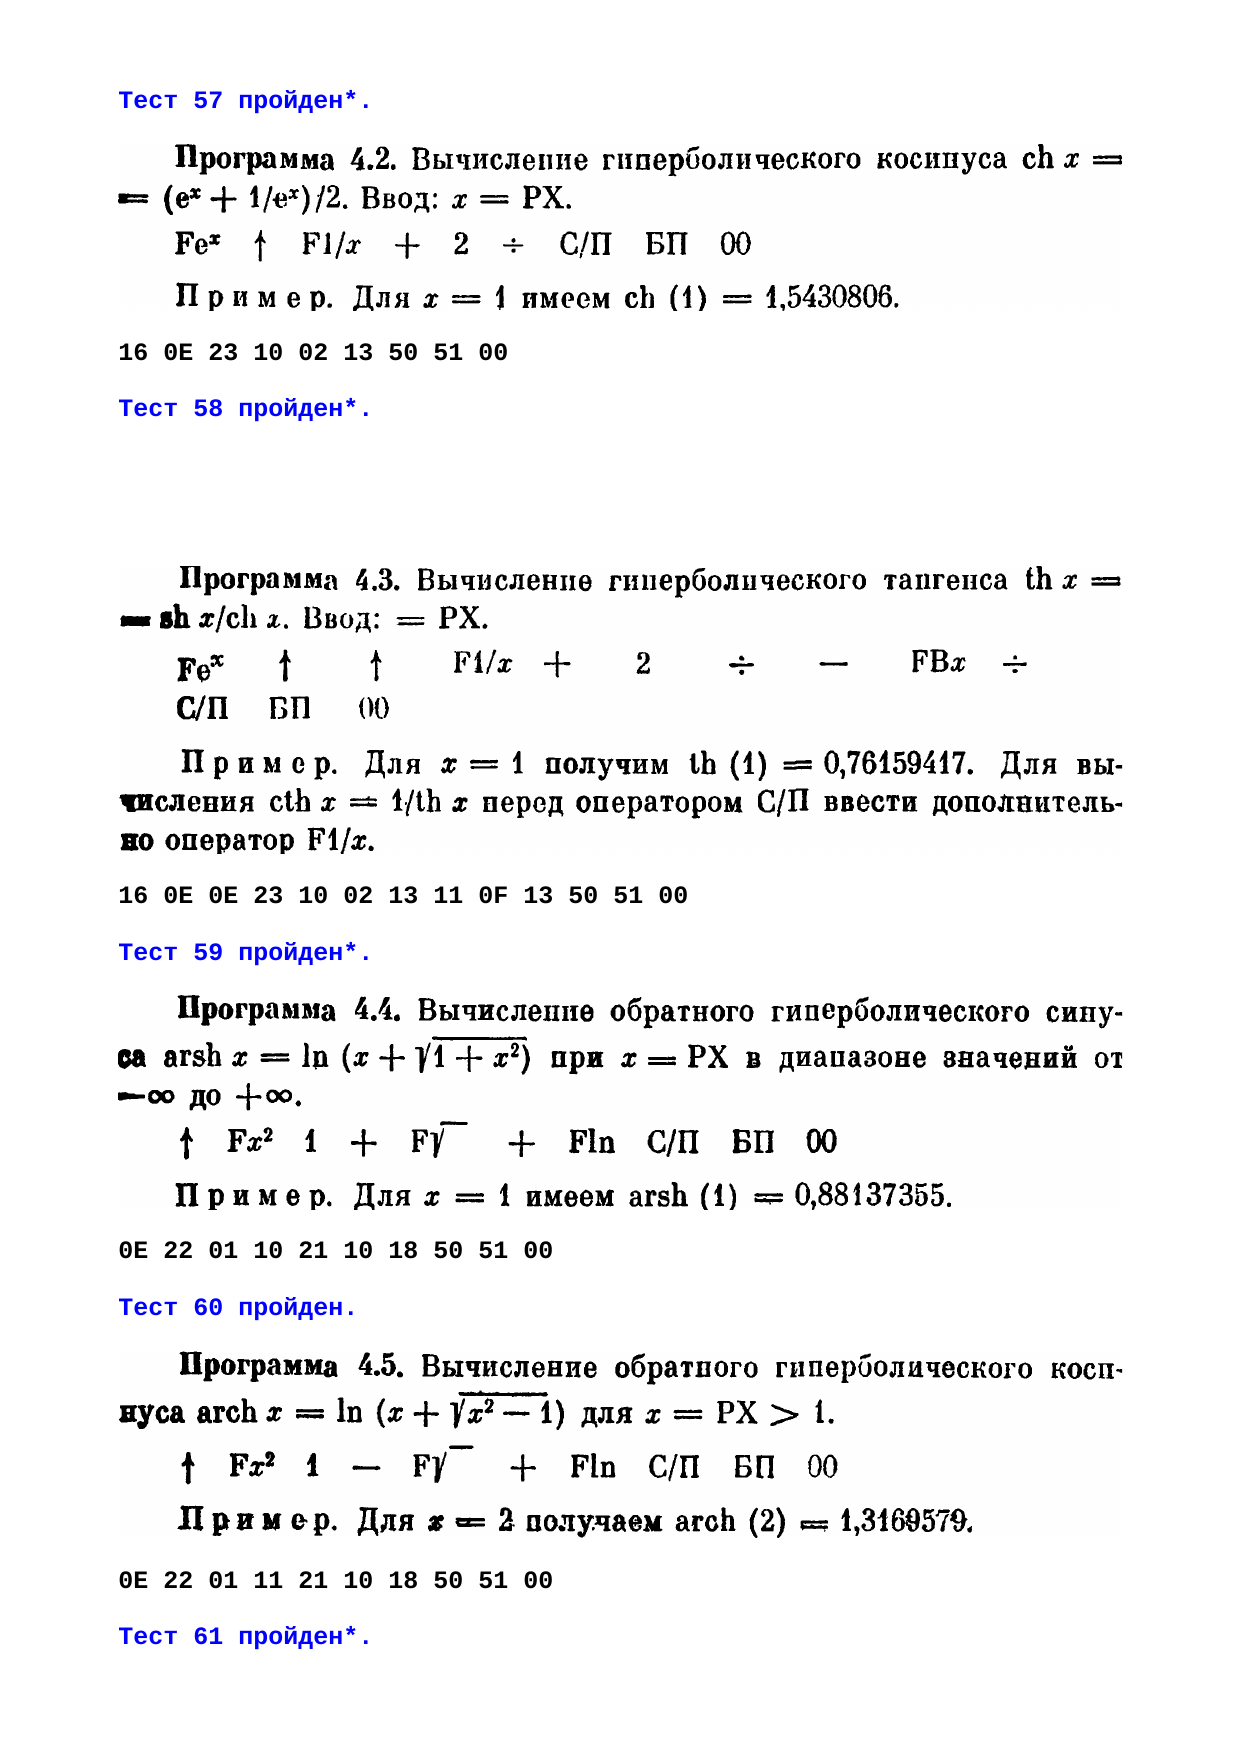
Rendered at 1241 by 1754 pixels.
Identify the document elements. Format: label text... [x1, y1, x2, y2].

text 0E 22 01 10 21 10 18 50 51 00 [118, 1238, 1122, 1266]
text Тест 57 пройден*. [118, 87, 1122, 116]
picture [118, 144, 1123, 311]
text Тест 58 пройден*. [118, 396, 1122, 424]
text 16 0E 0E 23 10 02 13 11 0F 13 50 51 00 [118, 882, 1122, 911]
picture [118, 566, 1123, 854]
text Тест 60 пройден. [118, 1294, 1122, 1323]
text 0E 22 01 11 21 10 18 50 51 00 [118, 1567, 1122, 1596]
text 16 0E 23 10 02 13 50 51 00 [118, 339, 1122, 368]
picture [118, 993, 1123, 1210]
text Тест 59 пройден*. [118, 939, 1122, 967]
picture [118, 1351, 1123, 1539]
text Тест 61 пройден*. [118, 1624, 1122, 1652]
